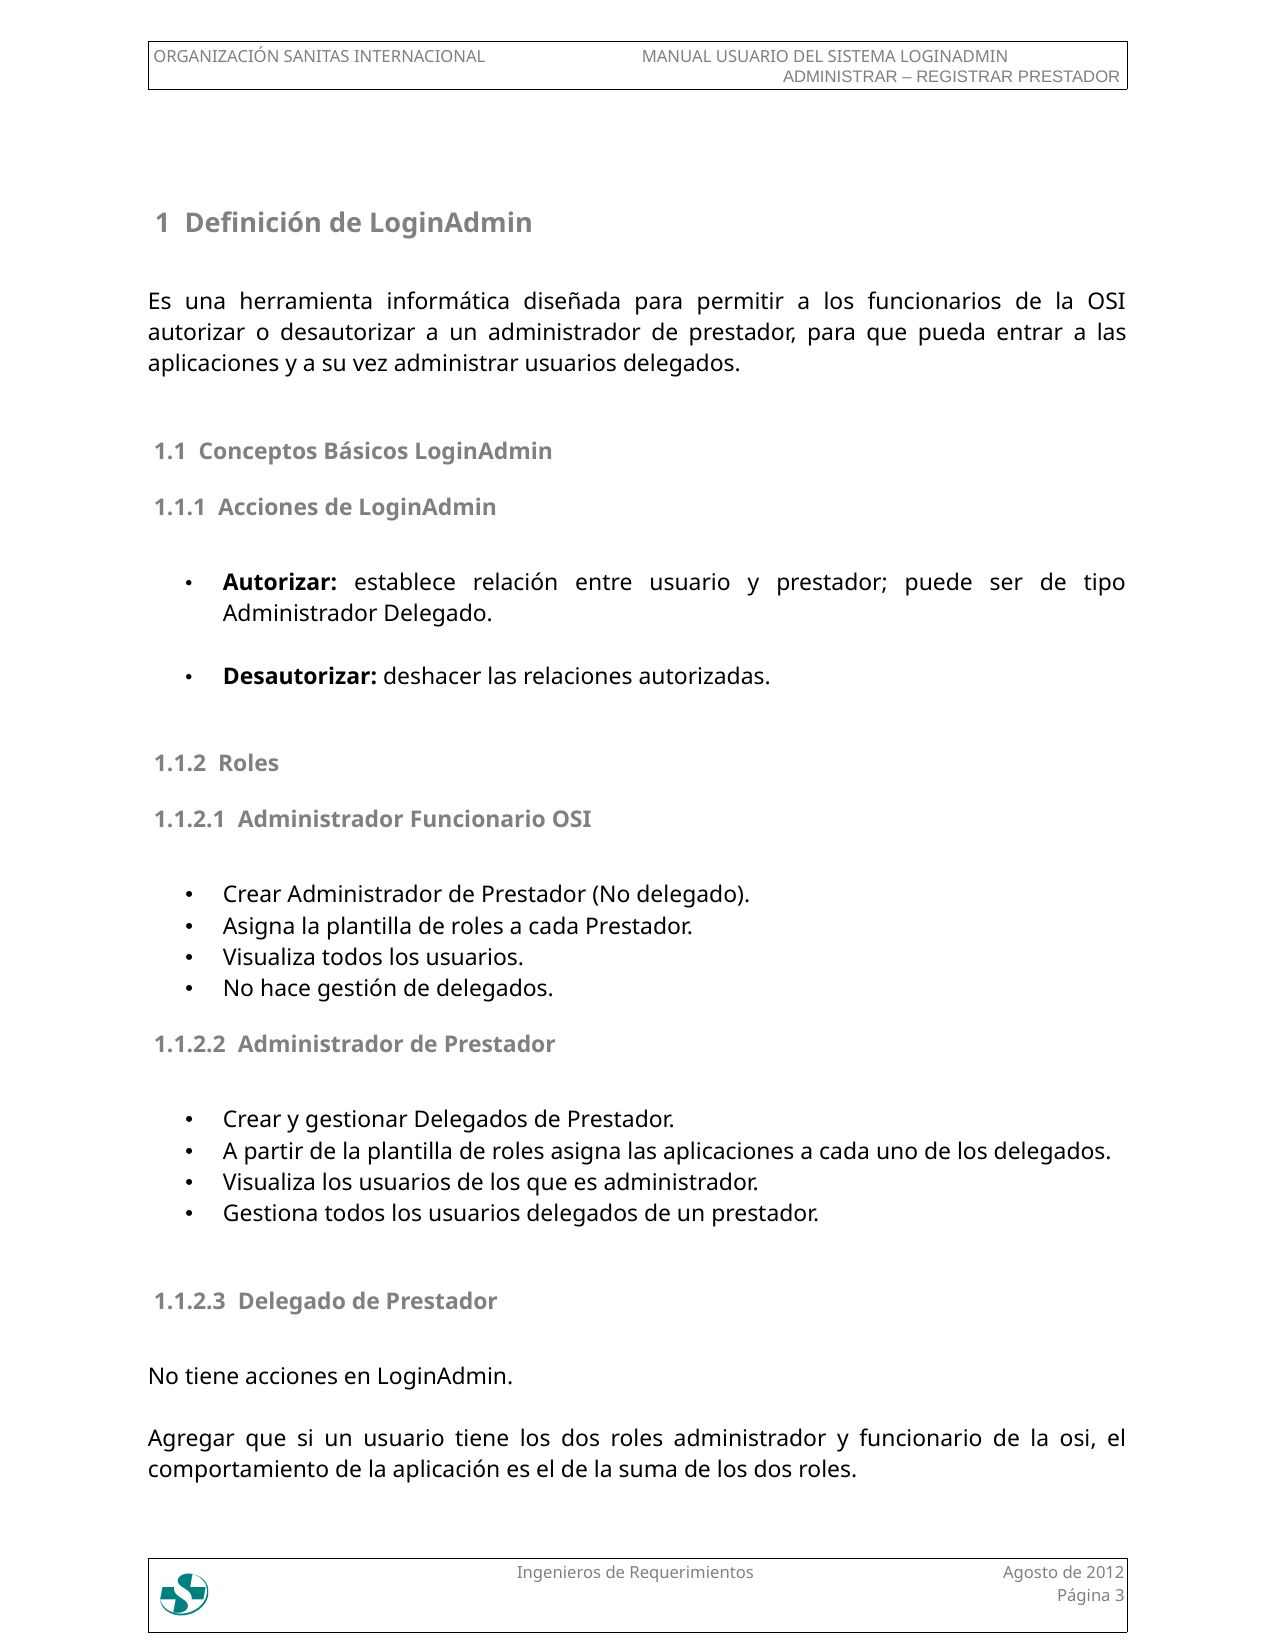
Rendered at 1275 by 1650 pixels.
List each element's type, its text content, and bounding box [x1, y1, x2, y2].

subtitle Definición de LoginAdmin [148, 204, 1127, 241]
list Visualiza los usuarios de los que es administrador. [185, 1166, 1127, 1197]
list Desautorizar: deshacer las relaciones autorizadas. [185, 659, 1127, 691]
subtitle Administrador Funcionario OSI [148, 803, 1127, 834]
list No hace gestión de delegados. [185, 972, 1127, 1003]
list Crear y gestionar Delegados de Prestador. [185, 1103, 1127, 1134]
list Crear Administrador de Prestador (No delegado). [185, 878, 1127, 909]
list Autorizar: establece relación entre usuario y prestador; puede ser de tipo Administrador Delegado. [185, 566, 1127, 628]
subtitle Conceptos Básicos LoginAdmin [148, 434, 1127, 466]
text No tiene acciones en LoginAdmin. [148, 1359, 1127, 1391]
list Gestiona todos los usuarios delegados de un prestador. [185, 1197, 1127, 1228]
subtitle Administrador de Prestador [148, 1028, 1127, 1059]
subtitle Acciones de LoginAdmin [148, 491, 1127, 522]
text Es una herramienta informática diseñada para permitir a los funcionarios de la OSI autorizar o desautorizar a un administrador de prestador, para que pueda entrar a las aplicaciones y a su vez administrar usuarios delegados. [148, 284, 1127, 378]
list A partir de la plantilla de roles asigna las aplicaciones a cada uno de los delegados. [185, 1134, 1127, 1166]
subtitle Delegado de Prestador [148, 1284, 1127, 1316]
list Visualiza todos los usuarios. [185, 941, 1127, 972]
subtitle Roles [148, 747, 1127, 778]
text Agregar que si un usuario tiene los dos roles administrador y funcionario de la osi, el comportamiento de la aplicación es el de la suma de los dos roles. [148, 1422, 1127, 1484]
list Asigna la plantilla de roles a cada Prestador. [185, 909, 1127, 941]
